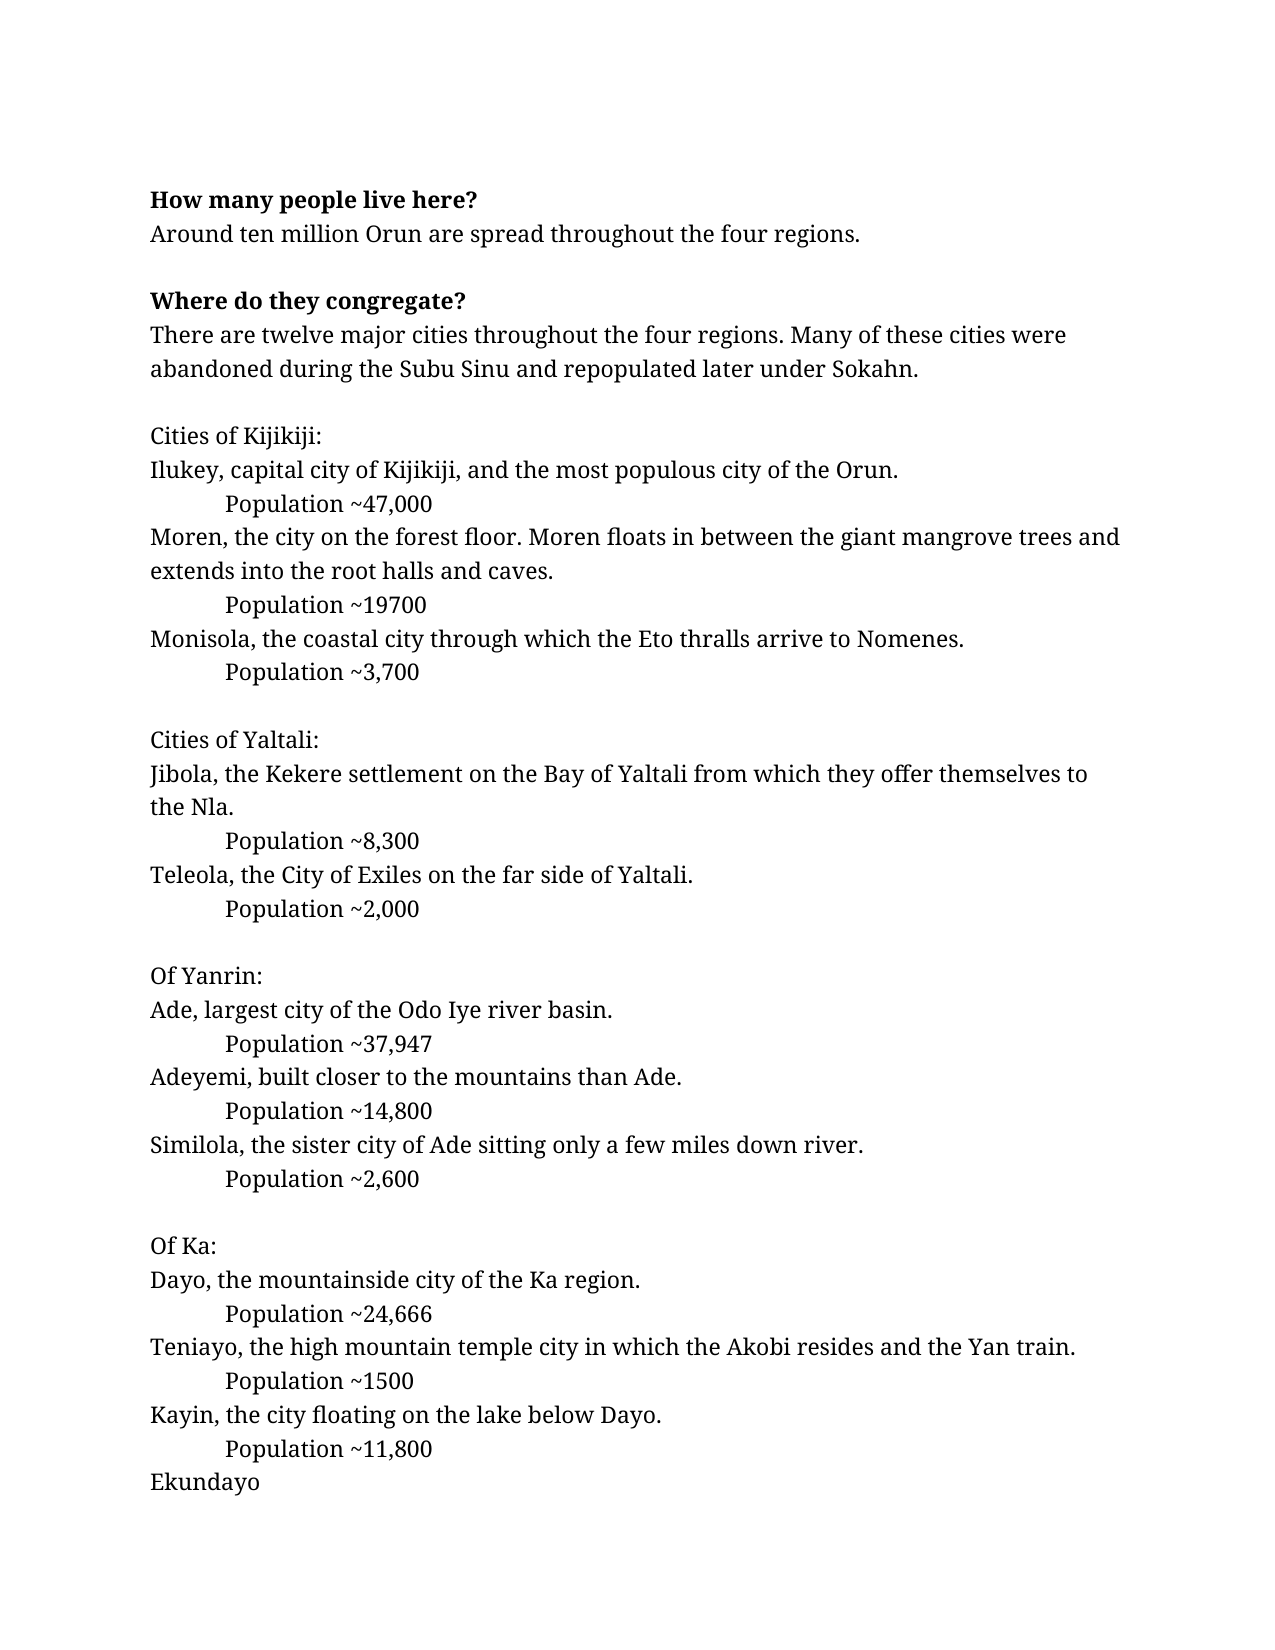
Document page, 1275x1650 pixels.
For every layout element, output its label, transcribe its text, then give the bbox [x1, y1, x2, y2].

text Ade, largest city of the Odo Iye river basin. [150, 994, 1125, 1025]
text Teniayo, the high mountain temple city in which the Akobi resides and the Yan train. [150, 1331, 1125, 1362]
text Ilukey, capital city of Kijikiji, and the most populous city of the Orun. [150, 454, 1125, 485]
text Population ~47,000 [150, 487, 1125, 519]
text Population ~8,300 [150, 825, 1125, 856]
text Population ~24,666 [150, 1297, 1125, 1329]
text Adeyemi, built closer to the mountains than Ade. [150, 1061, 1125, 1092]
text Cities of Kijikiji: [150, 420, 1125, 451]
text Of Yanrin: [150, 960, 1125, 991]
text Cities of Yaltali: [150, 724, 1125, 755]
text Of Ka: [150, 1230, 1125, 1261]
text Population ~11,800 [150, 1432, 1125, 1464]
text There are twelve major cities throughout the four regions. Many of these cities were abandoned during the Subu Sinu and repopulated later under Sokahn. [150, 319, 1125, 384]
text Where do they congregate? [150, 251, 1125, 316]
text Population ~1500 [150, 1365, 1125, 1396]
text Population ~37,947 [150, 1027, 1125, 1059]
text How many people live here? [150, 150, 1125, 215]
text Population ~2,600 [150, 1162, 1125, 1194]
text Population ~3,700 [150, 656, 1125, 687]
text Population ~14,800 [150, 1095, 1125, 1126]
text Jibola, the Kekere settlement on the Bay of Yaltali from which they offer themselves to the Nla. [150, 757, 1125, 822]
text Kayin, the city floating on the lake below Dayo. [150, 1399, 1125, 1430]
text Dayo, the mountainside city of the Ka region. [150, 1264, 1125, 1295]
text Similola, the sister city of Ade sitting only a few miles down river. [150, 1129, 1125, 1160]
text Population ~2,000 [150, 892, 1125, 924]
text Teleola, the City of Exiles on the far side of Yaltali. [150, 859, 1125, 890]
text Moren, the city on the forest floor. Moren floats in between the giant mangrove trees and extends into the root halls and caves. [150, 521, 1125, 586]
text Ekundayo [150, 1466, 1125, 1497]
text Monisola, the coastal city through which the Eto thralls arrive to Nomenes. [150, 622, 1125, 654]
text Around ten million Orun are spread throughout the four regions. [150, 217, 1125, 249]
text Population ~19700 [150, 589, 1125, 620]
